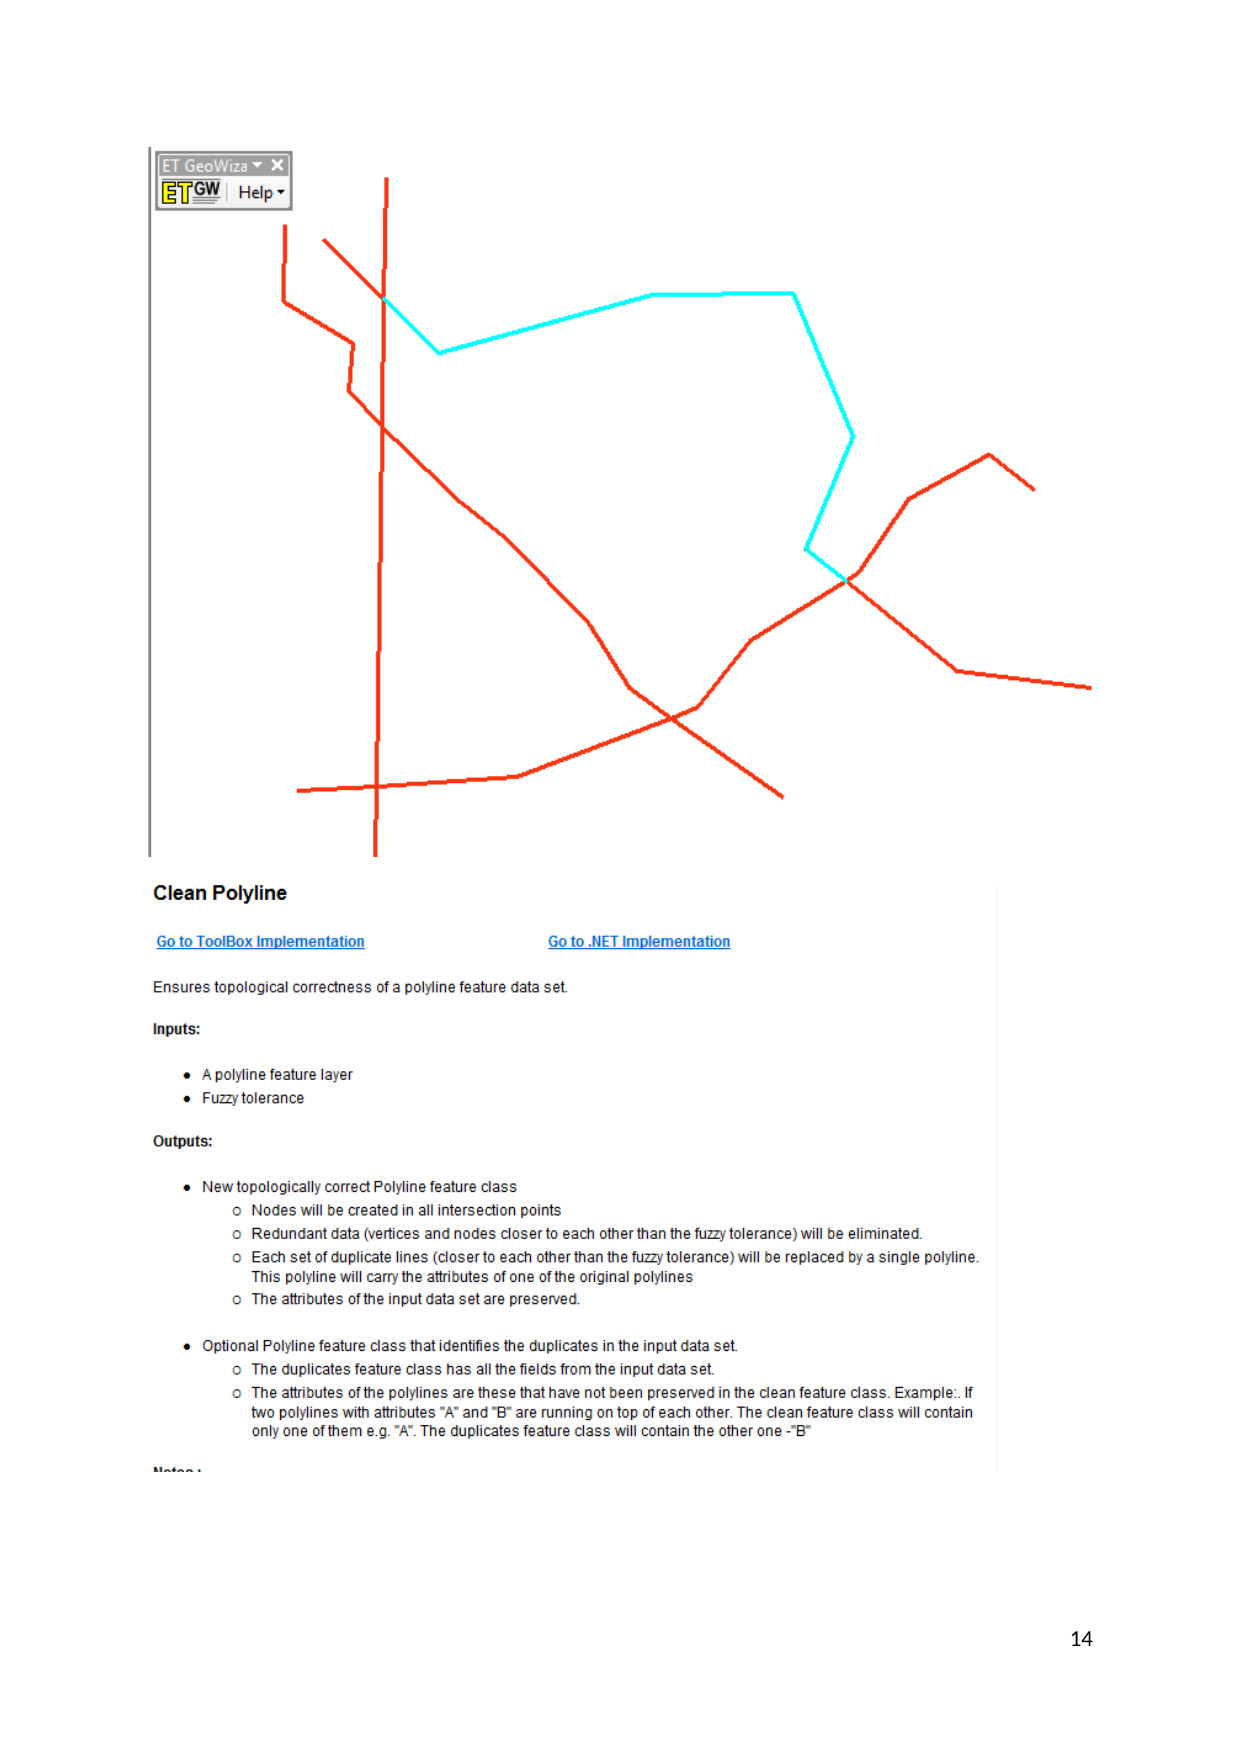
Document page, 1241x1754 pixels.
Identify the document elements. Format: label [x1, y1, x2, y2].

picture [147, 147, 1093, 857]
picture [147, 884, 998, 1472]
